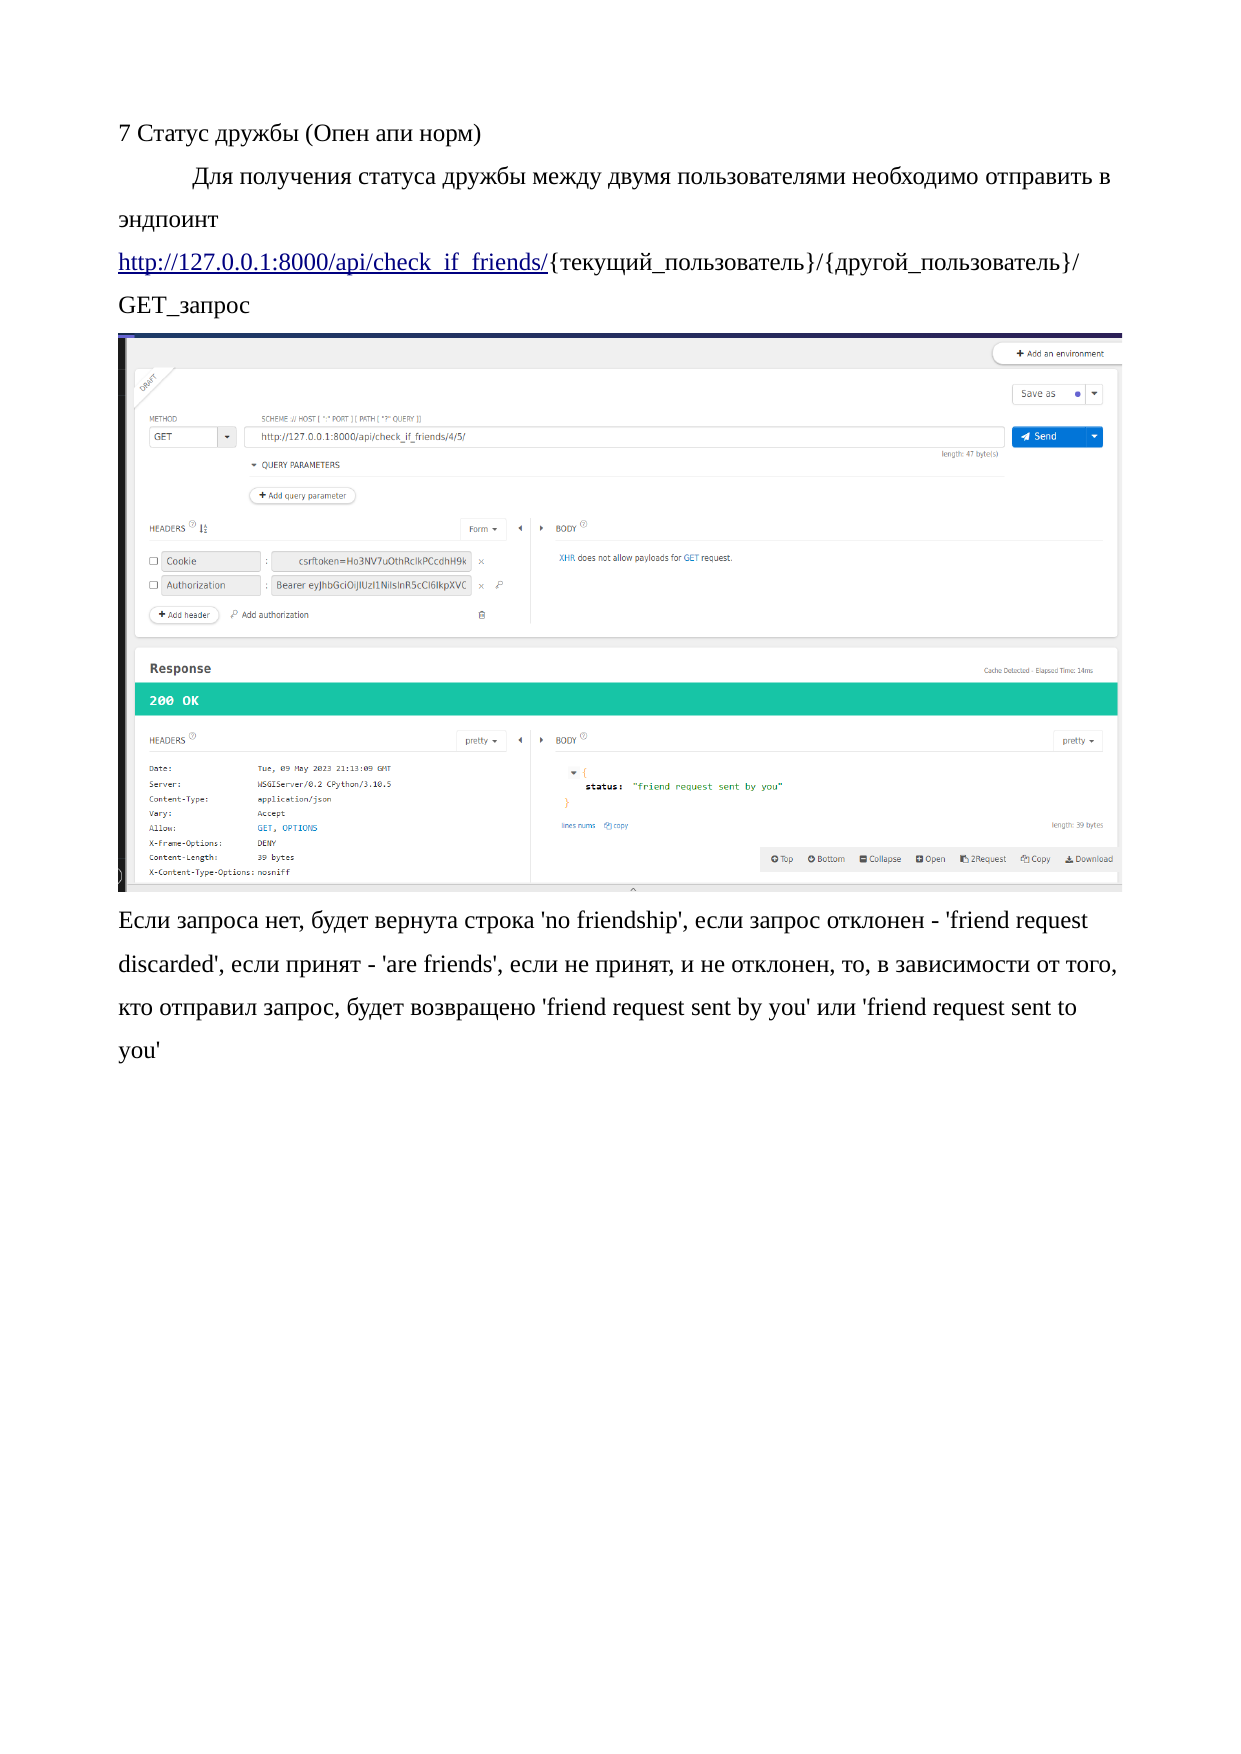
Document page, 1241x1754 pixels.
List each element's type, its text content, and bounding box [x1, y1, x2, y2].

text Если запроса нет, будет вернута строка 'no friendship', если запрос отклонен - 'friend request discarded', если принят - 'are friends', если не принят, и не отклонен, то, в зависимости от того, кто отправил запрос, будет возвращено 'friend request sent by you' или 'friend request sent to you' [118, 892, 1122, 1064]
text Для получения статуса дружбы между двумя пользователями необходимо отправить в эндпоинт http://127.0.0.1:8000/api/check_if_friends/{текущий_пользователь}/{другой_пользователь}/ [118, 161, 1122, 276]
picture [118, 333, 1123, 892]
text 7 Статус дружбы (Опен апи норм) [118, 118, 1122, 147]
text GET_запрос [118, 291, 1122, 319]
